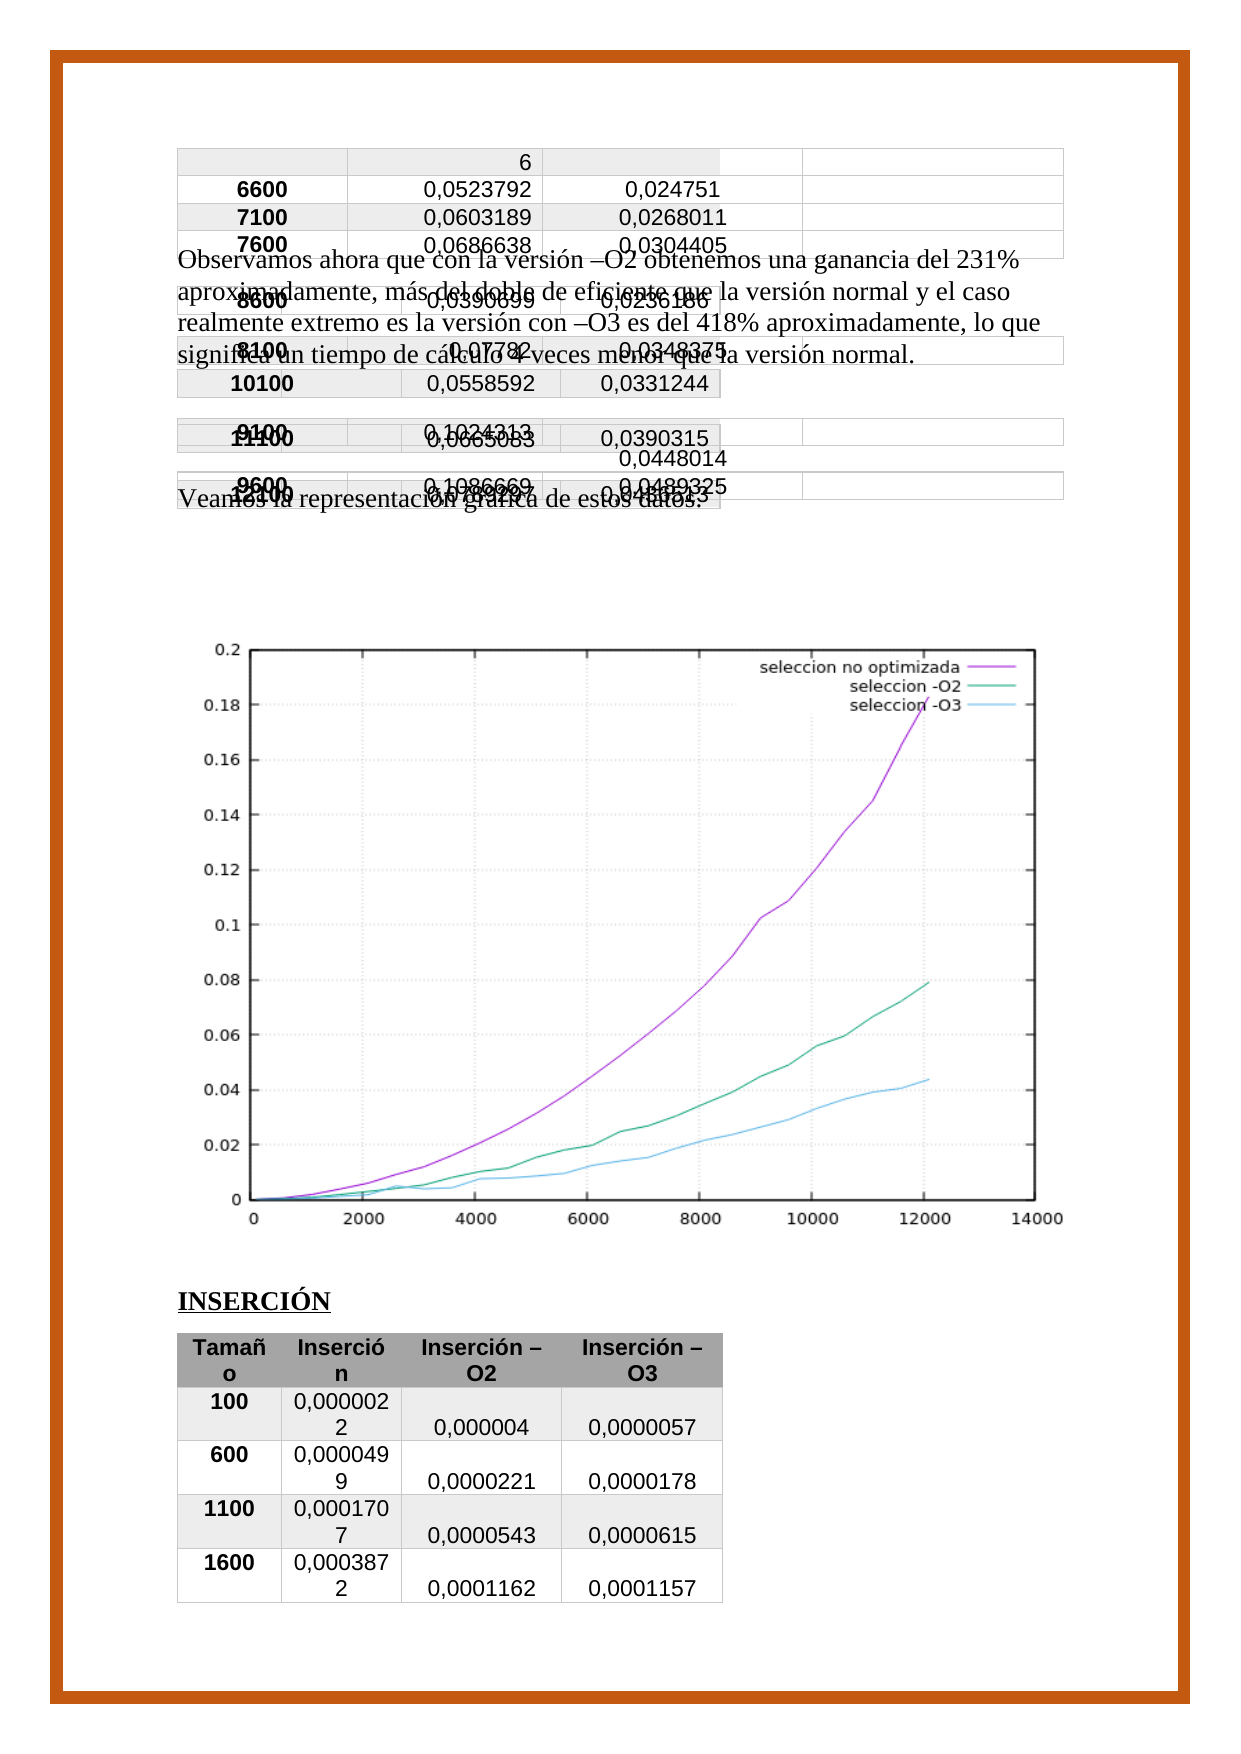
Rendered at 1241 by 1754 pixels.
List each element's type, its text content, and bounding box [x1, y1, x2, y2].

table_cell 1600 [178, 1549, 281, 1602]
table_cell [178, 149, 347, 175]
table_cell 0,0603189 [348, 204, 542, 230]
table_cell 0,000004 [402, 1388, 561, 1440]
table_cell 0,0665083 [402, 446, 560, 452]
table_cell 11100 [178, 425, 238, 445]
table_cell 0,0304405 [543, 231, 720, 244]
table_header Inserción –O2 [401, 1334, 562, 1387]
table_cell 0,0390315 [561, 425, 719, 445]
text Veamos la representación gráfica de estos datos. [287, 482, 347, 499]
table_cell 0,0523792 [348, 176, 542, 203]
text Observamos ahora que con la versión –O2 obtenemos una ganancia del 231% aproximadamente, más del doble de eficiente que la versión normal y el caso realmente extremo es la versión con –O3 es del 418% aproximadamente, lo que significa un tiempo de cálculo 4 veces menor que la versión normal. [543, 337, 802, 364]
table_cell 0,1204882 [282, 370, 401, 397]
text Veamos la representación gráfica de estos datos. [561, 482, 620, 499]
table_header Inserción –O3 [562, 1334, 722, 1387]
table_cell 0,0665083 [474, 433, 494, 445]
table_cell 0,0331244 [561, 370, 719, 397]
table_cell 0,1024313 [348, 419, 542, 424]
table_cell 600 [178, 1441, 281, 1494]
table_cell 0,0558592 [402, 370, 560, 397]
table_cell 6 [348, 149, 542, 175]
table_cell [543, 149, 720, 175]
table_cell 0,1449901 [285, 425, 347, 445]
table_cell 0,0000057 [562, 1388, 722, 1440]
table_cell 0,0665083 [543, 425, 560, 445]
table_cell 9100 [178, 419, 347, 424]
table_cell 1100 [178, 1495, 281, 1548]
table_cell 0,0000499 [282, 1441, 401, 1494]
table_cell 0,0000543 [402, 1495, 561, 1548]
table_cell 0,0448014 [543, 419, 720, 424]
table_cell 0,0001707 [282, 1495, 401, 1548]
table_cell 0,0686638 [348, 231, 542, 244]
text Veamos la representación gráfica de estos datos. [803, 482, 1063, 499]
table_cell 11100 [178, 446, 281, 452]
table_cell 6600 [178, 176, 347, 203]
text Observamos ahora que con la versión –O2 obtenemos una ganancia del 231% aproximadamente, más del doble de eficiente que la versión normal y el caso realmente extremo es la versión con –O3 es del 418% aproximadamente, lo que significa un tiempo de cálculo 4 veces menor que la versión normal. [803, 337, 1063, 364]
table_cell 0,0000615 [562, 1495, 722, 1548]
table_cell 11100 [246, 425, 254, 438]
text INSERCIÓN [177, 1285, 1063, 1316]
table_cell 0,0001157 [562, 1549, 722, 1602]
table_cell [561, 446, 719, 452]
table_cell 0,1086669 [348, 473, 542, 480]
table_cell 0,0268011 [543, 204, 720, 230]
table_cell 0,0489325 [543, 473, 720, 480]
table_cell 0,0665083 [529, 425, 542, 445]
table_cell 0,0665083 [433, 425, 448, 445]
table_cell 0,0003872 [282, 1549, 401, 1602]
table_cell 0,1449901 [282, 446, 401, 452]
text Veamos la representación gráfica de estos datos. [178, 482, 238, 499]
table_cell 9600 [178, 473, 347, 480]
table_cell 7600 [178, 231, 347, 244]
table_header Inserción [281, 1334, 401, 1387]
text Veamos la representación gráfica de estos datos. [466, 500, 1063, 513]
table_cell 0,0665083 [402, 425, 428, 445]
table_cell 7100 [178, 204, 347, 230]
table_cell 0,1449901 [348, 425, 401, 445]
table_cell 0,024751 [543, 176, 720, 203]
text Observamos ahora que con la versión –O2 obtenemos una ganancia del 231% aproximadamente, más del doble de eficiente que la versión normal y el caso realmente extremo es la versión con –O3 es del 418% aproximadamente, lo que significa un tiempo de cálculo 4 veces menor que la versión normal. [177, 259, 1063, 336]
table_cell 100 [178, 1388, 281, 1440]
table_cell 0,0000022 [282, 1388, 401, 1440]
table_cell 0,0665083 [514, 425, 529, 439]
table_cell 0,0001162 [402, 1549, 561, 1602]
text Veamos la representación gráfica de estos datos. [721, 482, 802, 499]
table_header Tamaño [178, 1334, 281, 1387]
table_cell 0,0000178 [562, 1441, 722, 1494]
table_cell 10100 [178, 370, 281, 397]
table_cell 0,0000221 [402, 1441, 561, 1494]
text Veamos la representación gráfica de estos datos. [561, 500, 719, 508]
text Veamos la representación gráfica de estos datos. [402, 500, 560, 508]
